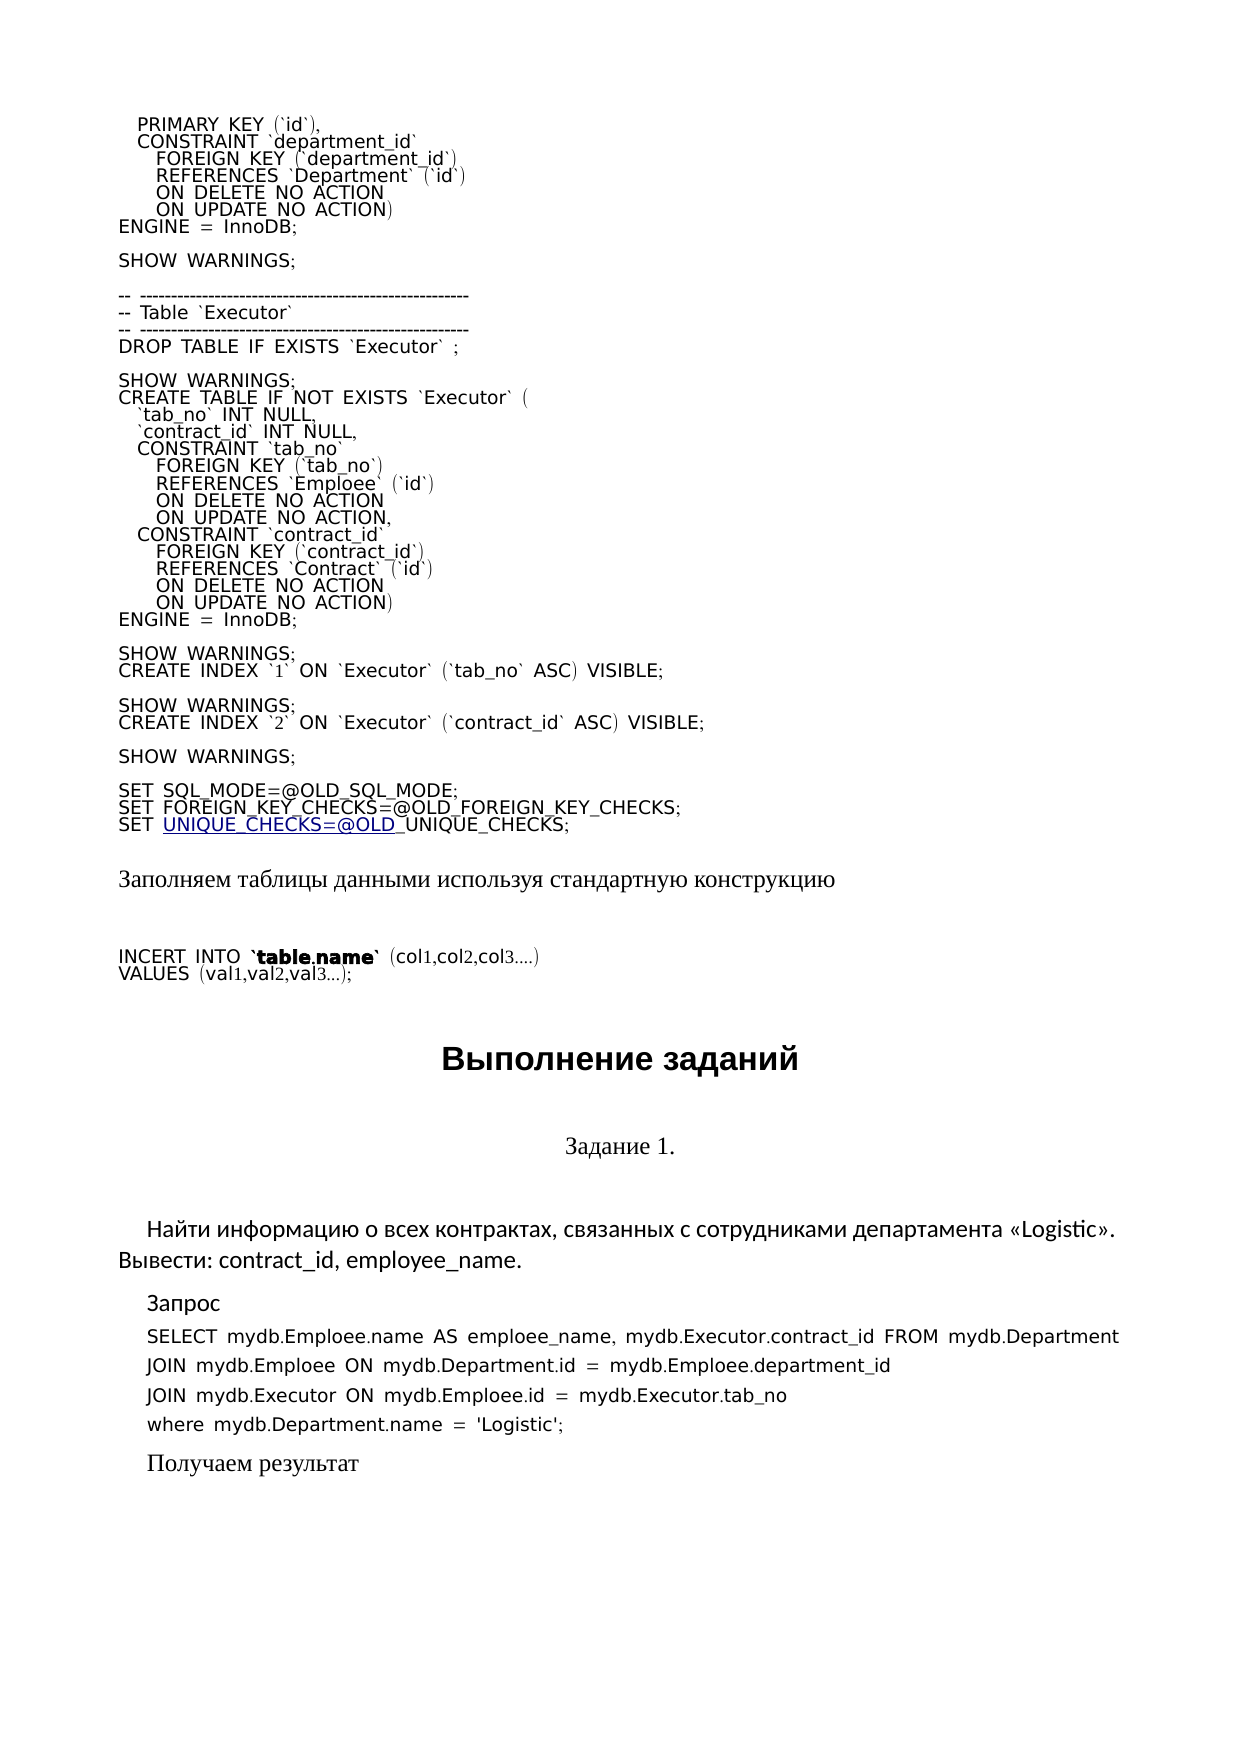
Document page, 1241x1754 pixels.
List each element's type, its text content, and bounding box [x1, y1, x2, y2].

text ON DELETE NO ACTION [118, 579, 1122, 596]
text CONSTRAINT `department_id` [118, 135, 1122, 152]
text CREATE TABLE IF NOT EXISTS `Executor` ( [118, 391, 1122, 408]
text CONSTRAINT `contract_id` [118, 528, 1122, 545]
text JOIN mydb.Executor ON mydb.Emploee.id = mydb.Executor.tab_no [147, 1389, 1122, 1406]
text REFERENCES `Department` (`id`) [118, 169, 1122, 186]
text ON UPDATE NO ACTION) [118, 596, 1122, 613]
text FOREIGN KEY (`department_id`) [118, 152, 1122, 169]
text Получаем результат [118, 1448, 1122, 1477]
text JOIN mydb.Emploee ON mydb.Department.id = mydb.Emploee.department_id [118, 1359, 1122, 1377]
text CONSTRAINT `tab_no` [118, 443, 1122, 460]
text ON DELETE NO ACTION [118, 186, 1122, 203]
text DROP TABLE IF EXISTS `Executor` ; [118, 340, 1122, 357]
subtitle Выполнение заданий [118, 1038, 1122, 1077]
text SHOW WARNINGS; [118, 374, 1122, 391]
text SHOW WARNINGS; [118, 648, 1122, 665]
text REFERENCES `Contract` (`id`) [118, 562, 1122, 579]
text ENGINE = InnoDB; [118, 613, 1122, 631]
text FOREIGN KEY (`contract_id`) [118, 545, 1122, 562]
text VALUES (val1,val2,val3...); [118, 968, 1122, 985]
text ENGINE = InnoDB; [118, 221, 1122, 238]
text SET FOREIGN_KEY_CHECKS=@OLD_FOREIGN_KEY_CHECKS; [118, 801, 1122, 818]
text SHOW WARNINGS; [118, 750, 1122, 767]
text SHOW WARNINGS; [118, 255, 1122, 272]
text ON UPDATE NO ACTION, [118, 511, 1122, 528]
text Запрос [118, 1287, 1122, 1317]
text SET SQL_MODE=@OLD_SQL_MODE; [118, 784, 1122, 801]
text SHOW WARNINGS; [118, 699, 1122, 716]
text FOREIGN KEY (`tab_no`) [118, 460, 1122, 477]
text ON UPDATE NO ACTION) [118, 203, 1122, 221]
text -- Table `Executor` [118, 306, 1122, 323]
text where mydb.Department.name = 'Logistic'; [118, 1419, 1122, 1436]
text `contract_id` INT NULL, [118, 426, 1122, 443]
text PRIMARY KEY (`id`), [118, 118, 1122, 135]
text INCERT INTO `table.name` (col1,col2,col3....) [118, 951, 1122, 968]
text Найти информацию о всех контрактах, связанных с сотрудниками департамента «Logistic». Вывести: contract_id, employee_name. [118, 1213, 1122, 1274]
text ON DELETE NO ACTION [118, 494, 1122, 511]
text REFERENCES `Emploee` (`id`) [118, 477, 1122, 494]
text `tab_no` INT NULL, [118, 408, 1122, 426]
text CREATE INDEX `2` ON `Executor` (`contract_id` ASC) VISIBLE; [118, 716, 1122, 733]
text Заполняем таблицы данными используя стандартную конструкцию [118, 864, 1122, 893]
text -- ----------------------------------------------------- [118, 323, 1122, 340]
text SET UNIQUE_CHECKS=@OLD_UNIQUE_CHECKS; [118, 818, 1122, 836]
text SELECT mydb.Emploee.name AS emploee_name, mydb.Executor.contract_id FROM mydb.Department [118, 1330, 1122, 1347]
text Задание 1. [118, 1131, 1122, 1160]
text -- ----------------------------------------------------- [118, 289, 1122, 306]
text CREATE INDEX `1` ON `Executor` (`tab_no` ASC) VISIBLE; [118, 665, 1122, 682]
